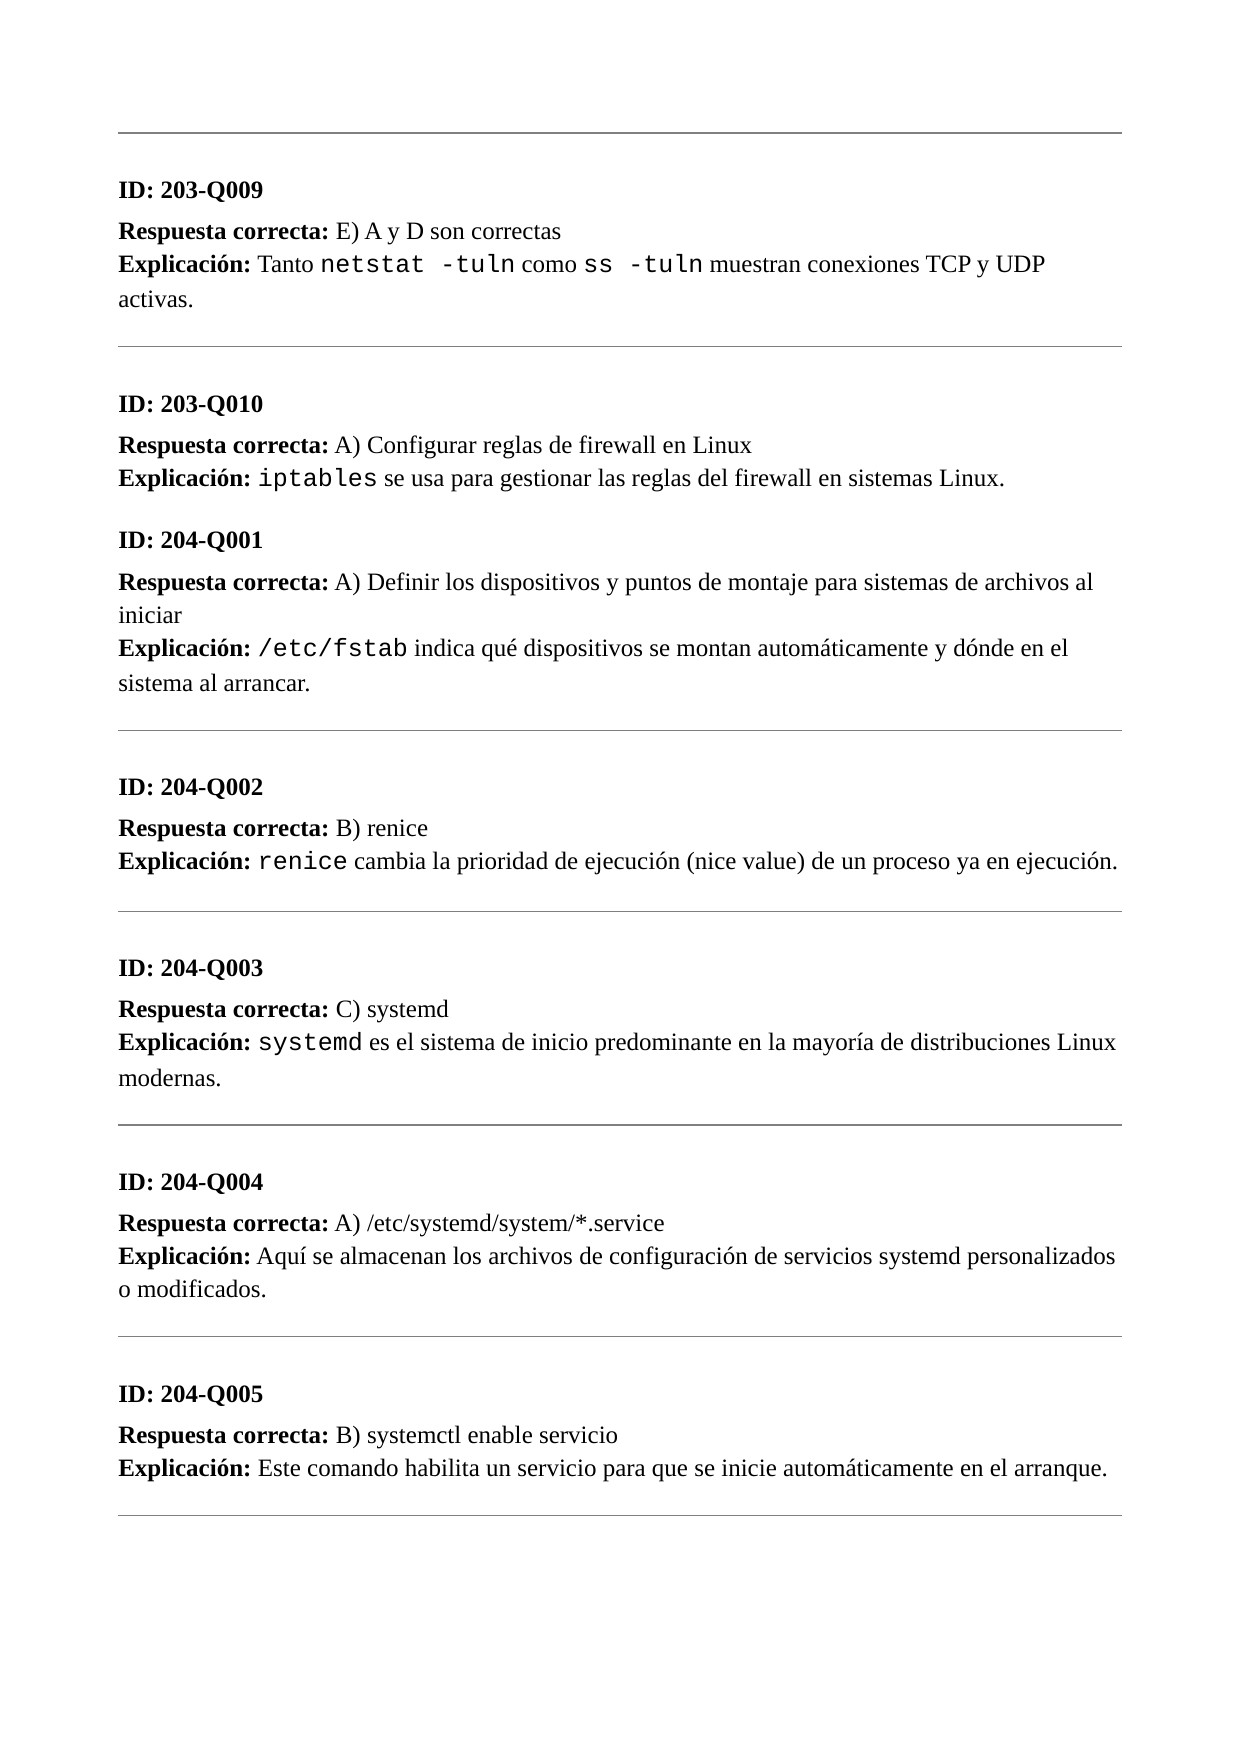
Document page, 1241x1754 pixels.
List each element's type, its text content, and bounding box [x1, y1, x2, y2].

subtitle ID: 204-Q005 [118, 1379, 1122, 1407]
subtitle ID: 204-Q001 [118, 525, 1122, 554]
text Respuesta correcta: A) /etc/systemd/system/*.service Explicación: Aquí se almacenan los archivos de configuración de servicios systemd personalizados o modificados. [118, 1208, 1122, 1303]
text Respuesta correcta: A) Configurar reglas de firewall en Linux Explicación: iptables se usa para gestionar las reglas del firewall en sistemas Linux. [118, 430, 1122, 494]
text Respuesta correcta: A) Definir los dispositivos y puntos de montaje para sistemas de archivos al iniciar Explicación: /etc/fstab indica qué dispositivos se montan automáticamente y dónde en el sistema al arrancar. [118, 567, 1122, 697]
text Respuesta correcta: C) systemd Explicación: systemd es el sistema de inicio predominante en la mayoría de distribuciones Linux modernas. [118, 994, 1122, 1091]
subtitle ID: 204-Q003 [118, 953, 1122, 982]
text Respuesta correcta: B) renice Explicación: renice cambia la prioridad de ejecución (nice value) de un proceso ya en ejecución. [118, 813, 1122, 877]
text Respuesta correcta: E) A y D son correctas Explicación: Tanto netstat -tuln como ss -tuln muestran conexiones TCP y UDP activas. [118, 216, 1122, 313]
subtitle ID: 203-Q010 [118, 389, 1122, 417]
subtitle ID: 204-Q002 [118, 772, 1122, 801]
subtitle ID: 204-Q004 [118, 1167, 1122, 1196]
subtitle ID: 203-Q009 [118, 175, 1122, 204]
text Respuesta correcta: B) systemctl enable servicio Explicación: Este comando habilita un servicio para que se inicie automáticamente en el arranque. [118, 1420, 1122, 1482]
